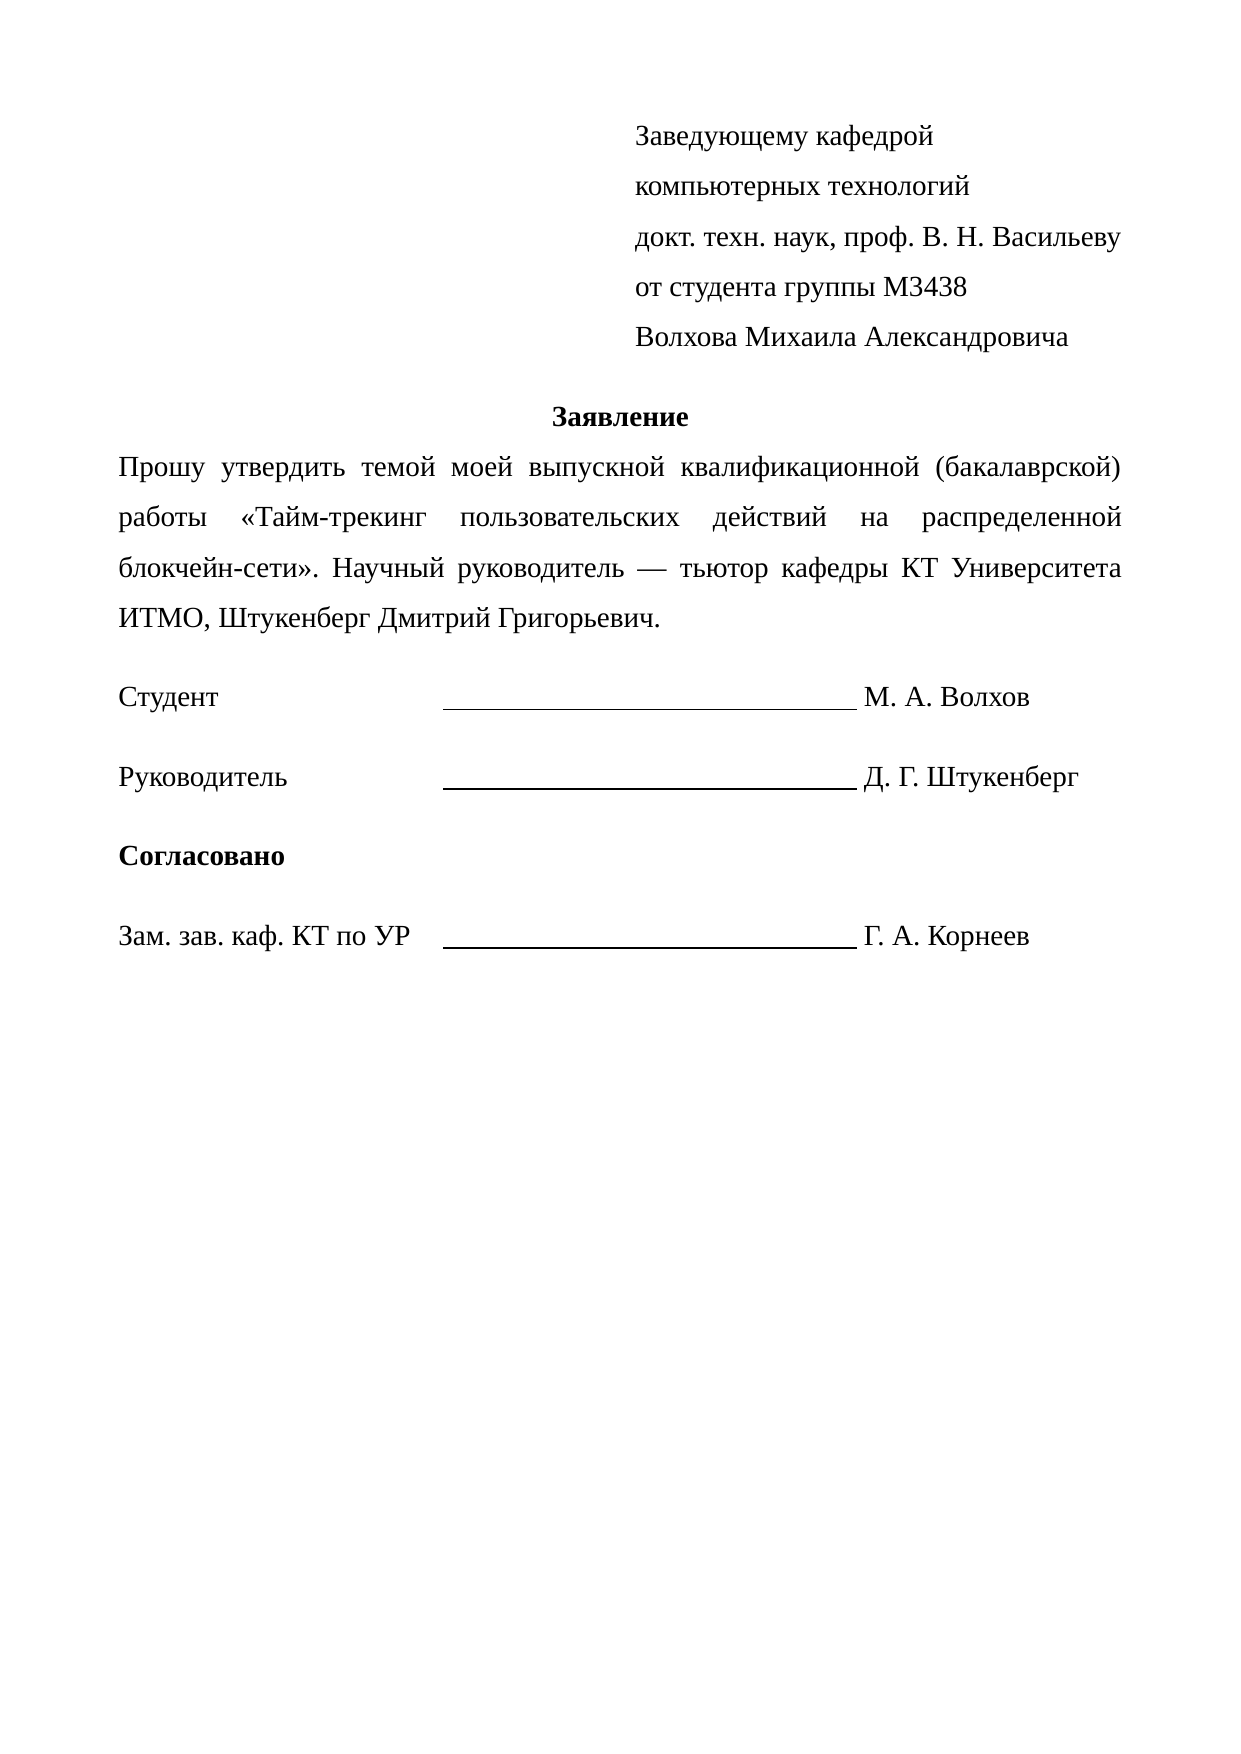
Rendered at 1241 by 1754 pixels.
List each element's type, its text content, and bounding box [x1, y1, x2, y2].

text Прошу утвердить темой моей выпускной квалификационной (бакалаврской) работы «Тайм-трекинг пользовательских действий на распределенной блокчейн-сети». Научный руководитель — тьютор кафедры КТ Университета ИТМО, Штукенберг Дмитрий Григорьевич. [118, 449, 1122, 634]
text Студент М. А. Волхов [118, 679, 1122, 713]
text Руководитель Д. Г. Штукенберг [118, 759, 1122, 793]
text Зам. зав. каф. КТ по УР Г. А. Корнеев [118, 918, 1122, 952]
text Заведующему кафедрой [635, 118, 1122, 152]
text от студента группы M3438 [635, 269, 1122, 303]
text докт. техн. наук, проф. В. Н. Васильеву [635, 219, 1122, 252]
text Волхова Михаила Александровича [635, 319, 1122, 353]
text Согласовано [118, 838, 1122, 872]
text компьютерных технологий [635, 168, 1122, 202]
text Заявление [118, 399, 1122, 432]
